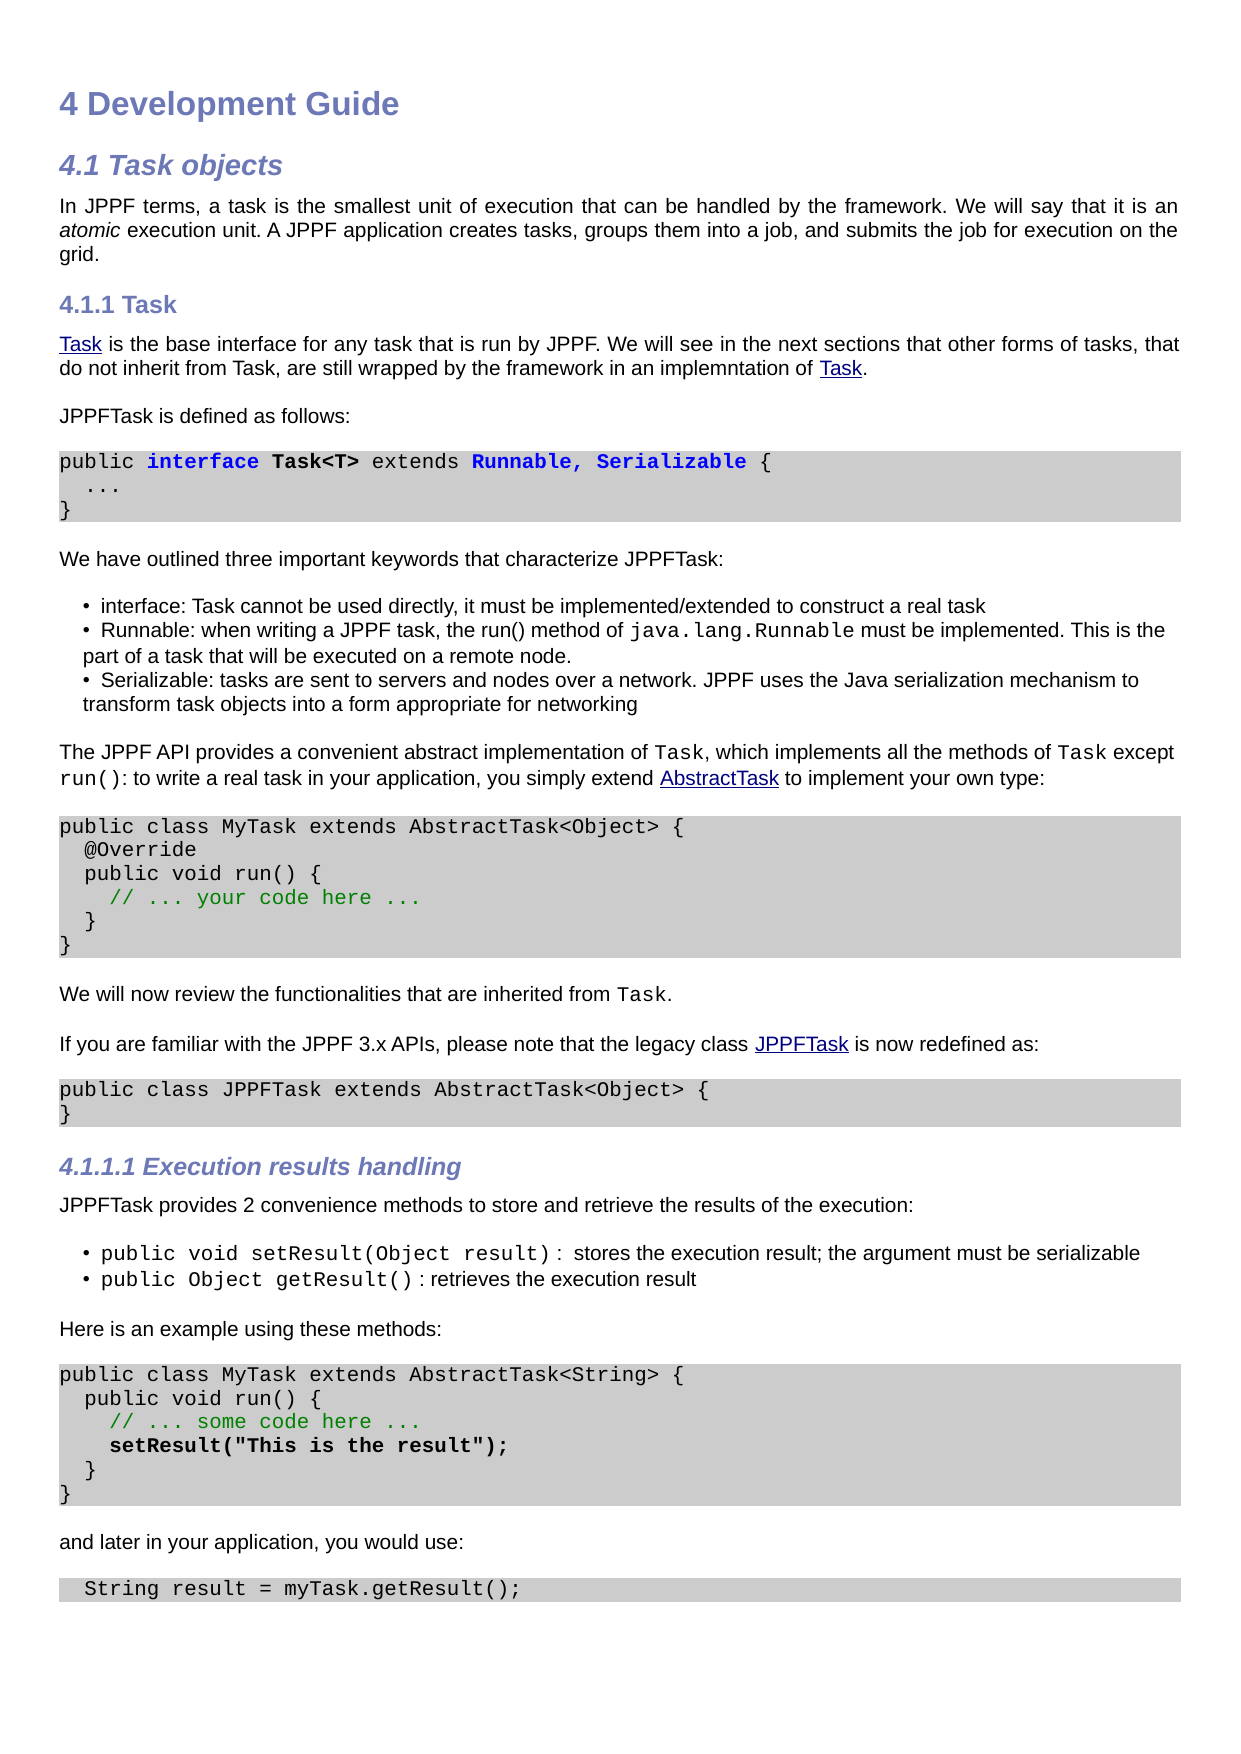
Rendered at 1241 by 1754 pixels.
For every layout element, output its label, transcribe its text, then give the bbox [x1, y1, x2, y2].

subtitle Task [59, 290, 1181, 319]
list public Object getResult() : retrieves the execution result [83, 1267, 1181, 1292]
text The JPPF API provides a convenient abstract implementation of Task, which implements all the methods of Task except run(): to write a real task in your application, you simply extend AbstractTask to implement your own type: [59, 740, 1181, 792]
text JPPFTask provides 2 convenience methods to store and retrieve the results of the execution: [59, 1193, 1181, 1217]
text // ... your code here ... [59, 887, 1181, 910]
text Task is the base interface for any task that is run by JPPF. We will see in the next sections that other forms of tasks, that do not inherit from Task, are still wrapped by the framework in an implemntation of Task. [59, 332, 1181, 379]
list Serializable: tasks are sent to servers and nodes over a network. JPPF uses the Java serialization mechanism to transform task objects into a form appropriate for networking [83, 668, 1181, 716]
subtitle Execution results handling [59, 1152, 1181, 1180]
text JPPFTask is defined as follows: [59, 403, 1181, 427]
list public void setResult(Object result) : stores the execution result; the argument must be serializable [83, 1241, 1181, 1267]
text // ... some code here ... [59, 1412, 1181, 1435]
text public class MyTask extends AbstractTask<Object> { [59, 816, 1181, 839]
text String result = myTask.getResult(); [59, 1578, 1181, 1602]
text We will now review the functionalities that are inherited from Task. [59, 982, 1181, 1007]
text public class MyTask extends AbstractTask<String> { [59, 1364, 1181, 1388]
text Here is an example using these methods: [59, 1316, 1181, 1340]
text } [59, 934, 1181, 958]
text } [59, 1482, 1181, 1506]
text If you are familiar with the JPPF 3.x APIs, please note that the legacy class JPPFTask is now redefined as: [59, 1031, 1181, 1055]
text We have outlined three important keywords that characterize JPPFTask: [59, 546, 1181, 570]
subtitle Task objects [59, 147, 1181, 181]
text public void run() { [59, 1388, 1181, 1412]
text and later in your application, you would use: [59, 1530, 1181, 1554]
text } [59, 499, 1181, 522]
text @Override [59, 839, 1181, 863]
list interface: Task cannot be used directly, it must be implemented/extended to construct a real task [83, 594, 1181, 618]
text } [59, 1459, 1181, 1482]
text setResult("This is the result"); [59, 1435, 1181, 1459]
text ... [59, 475, 1181, 499]
text public interface Task<T> extends Runnable, Serializable { [59, 451, 1181, 475]
list Runnable: when writing a JPPF task, the run() method of java.lang.Runnable must be implemented. This is the part of a task that will be executed on a remote node. [83, 618, 1181, 668]
text public class JPPFTask extends AbstractTask<Object> { [59, 1079, 1181, 1103]
text } [59, 910, 1181, 934]
subtitle Development Guide [59, 84, 1181, 122]
text } [59, 1103, 1181, 1127]
text In JPPF terms, a task is the smallest unit of execution that can be handled by the framework. We will say that it is an atomic execution unit. A JPPF application creates tasks, groups them into a job, and submits the job for execution on the grid. [59, 193, 1181, 265]
text public void run() { [59, 863, 1181, 887]
